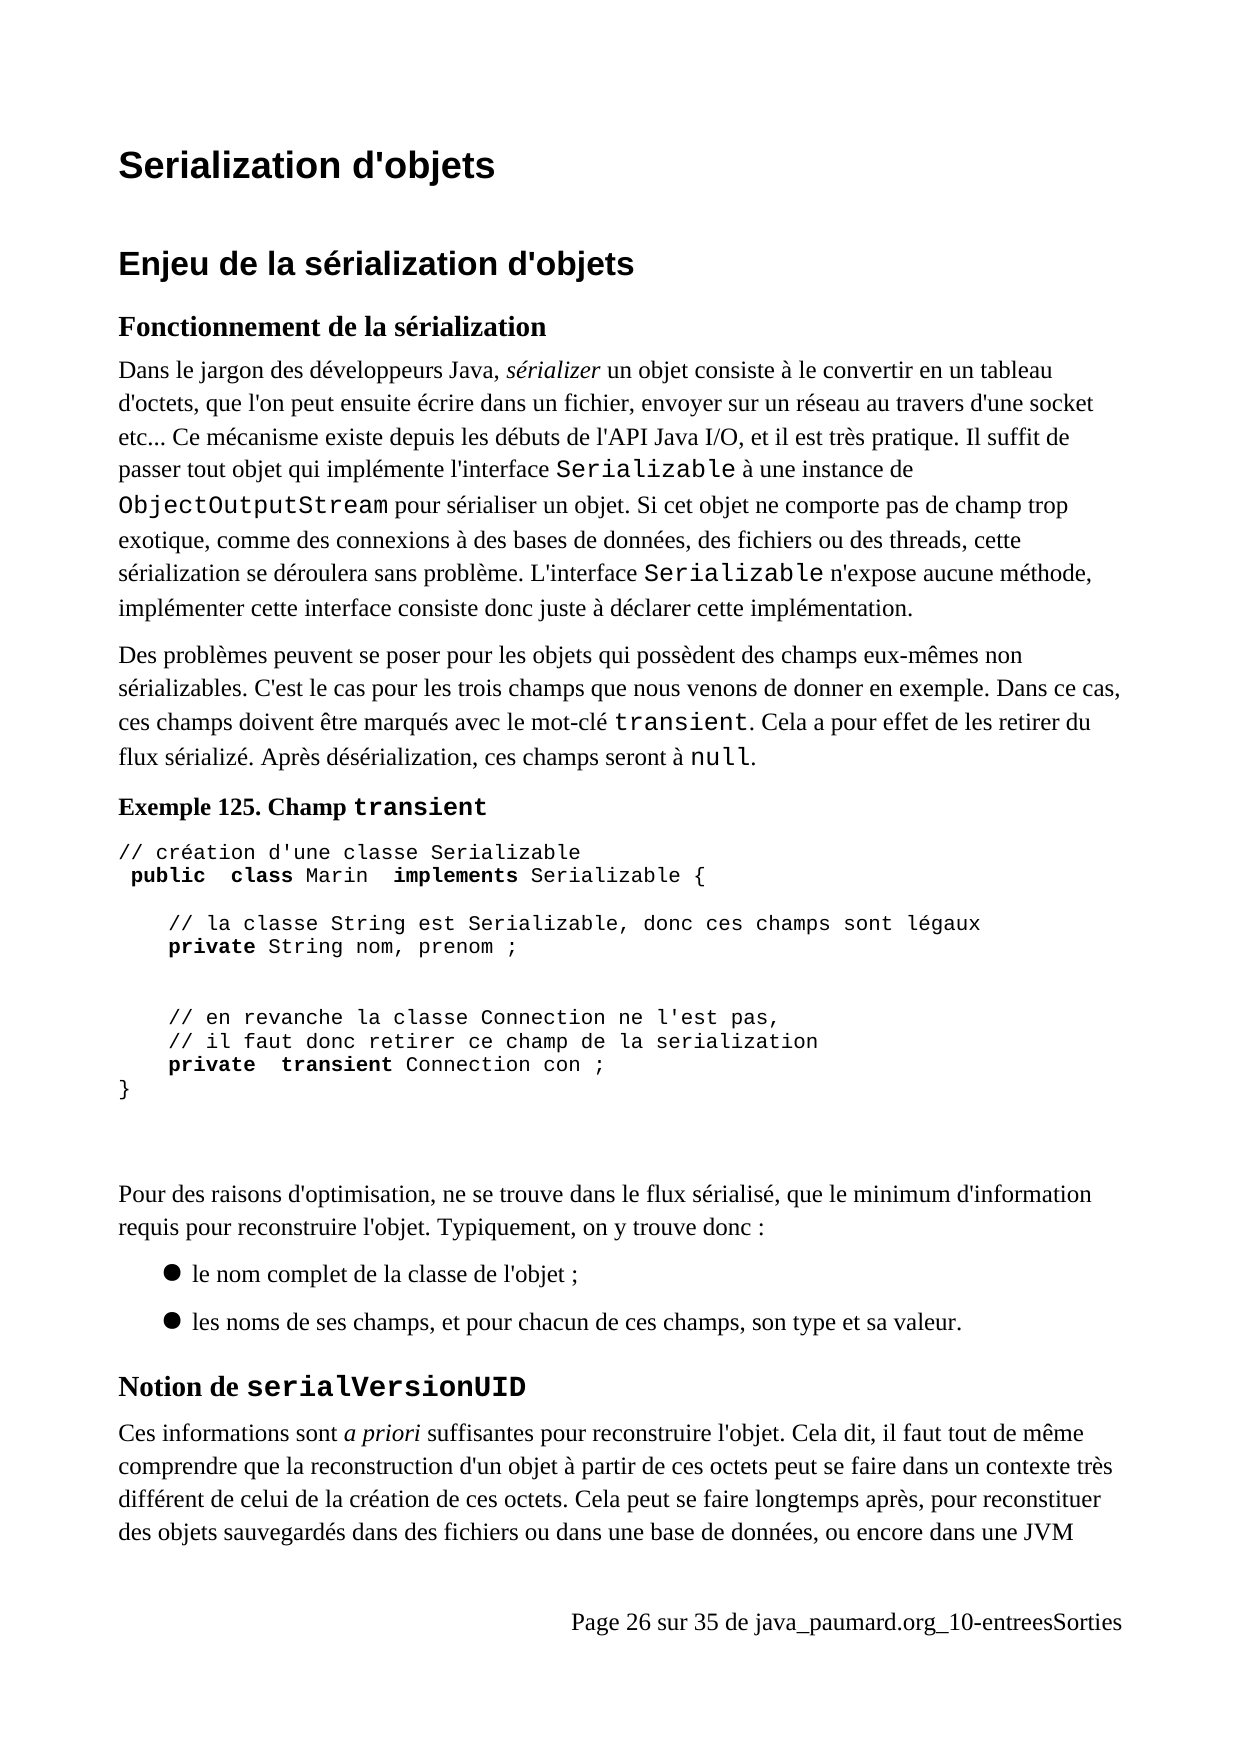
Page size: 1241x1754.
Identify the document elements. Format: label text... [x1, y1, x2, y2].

text Des problèmes peuvent se poser pour les objets qui possèdent des champs eux-mêmes non sérializables. C'est le cas pour les trois champs que nous venons de donner en exemple. Dans ce cas, ces champs doivent être marqués avec le mot-clé transient. Cela a pour effet de les retirer du flux sérializé. Après désérialization, ces champs seront à null. [118, 641, 1122, 772]
text Pour des raisons d'optimisation, ne se trouve dans le flux sérialisé, que le minimum d'information requis pour reconstruire l'objet. Typiquement, on y trouve donc : [118, 1179, 1122, 1241]
text // création d'une classe Serializable [118, 842, 1122, 865]
text // il faut donc retirer ce champ de la serialization [118, 1031, 1122, 1054]
text // en revanche la classe Connection ne l'est pas, [118, 1007, 1122, 1031]
text Ces informations sont a priori suffisantes pour reconstruire l'objet. Cela dit, il faut tout de même comprendre que la reconstruction d'un objet à partir de ces octets peut se faire dans un contexte très différent de celui de la création de ces octets. Cela peut se faire longtemps après, pour reconstituer des objets sauvegardés dans des fichiers ou dans une base de données, ou encore dans une JVM [118, 1418, 1122, 1546]
subtitle Serialization d'objets [118, 143, 1122, 187]
subtitle Enjeu de la sérialization d'objets [118, 244, 1122, 282]
list les noms de ses champs, et pour chacun de ces champs, son type et sa valeur. [162, 1307, 1122, 1336]
text private String nom, prenom ; [118, 936, 1122, 960]
text Dans le jargon des développeurs Java, sérializer un objet consiste à le convertir en un tableau d'octets, que l'on peut ensuite écrire dans un fichier, envoyer sur un réseau au travers d'une socket etc... Ce mécanisme existe depuis les débuts de l'API Java I/O, et il est très pratique. Il suffit de passer tout objet qui implémente l'interface Serializable à une instance de ObjectOutputStream pour sérialiser un objet. Si cet objet ne comporte pas de champ trop exotique, comme des connexions à des bases de données, des fichiers ou des threads, cette sérialization se déroulera sans problème. L'interface Serializable n'expose aucune méthode, implémenter cette interface consiste donc juste à déclarer cette implémentation. [118, 356, 1122, 622]
text } [118, 1078, 1122, 1102]
text private transient Connection con ; [118, 1054, 1122, 1078]
text Exemple 125. Champ transient [118, 792, 1122, 822]
subtitle Fonctionnement de la sérialization [118, 309, 1122, 343]
list le nom complet de la classe de l'objet ; [162, 1259, 1122, 1288]
text // la classe String est Serializable, donc ces champs sont légaux [118, 913, 1122, 936]
subtitle Notion de serialVersionUID [118, 1369, 1122, 1405]
text public class Marin implements Serializable { [118, 865, 1122, 889]
